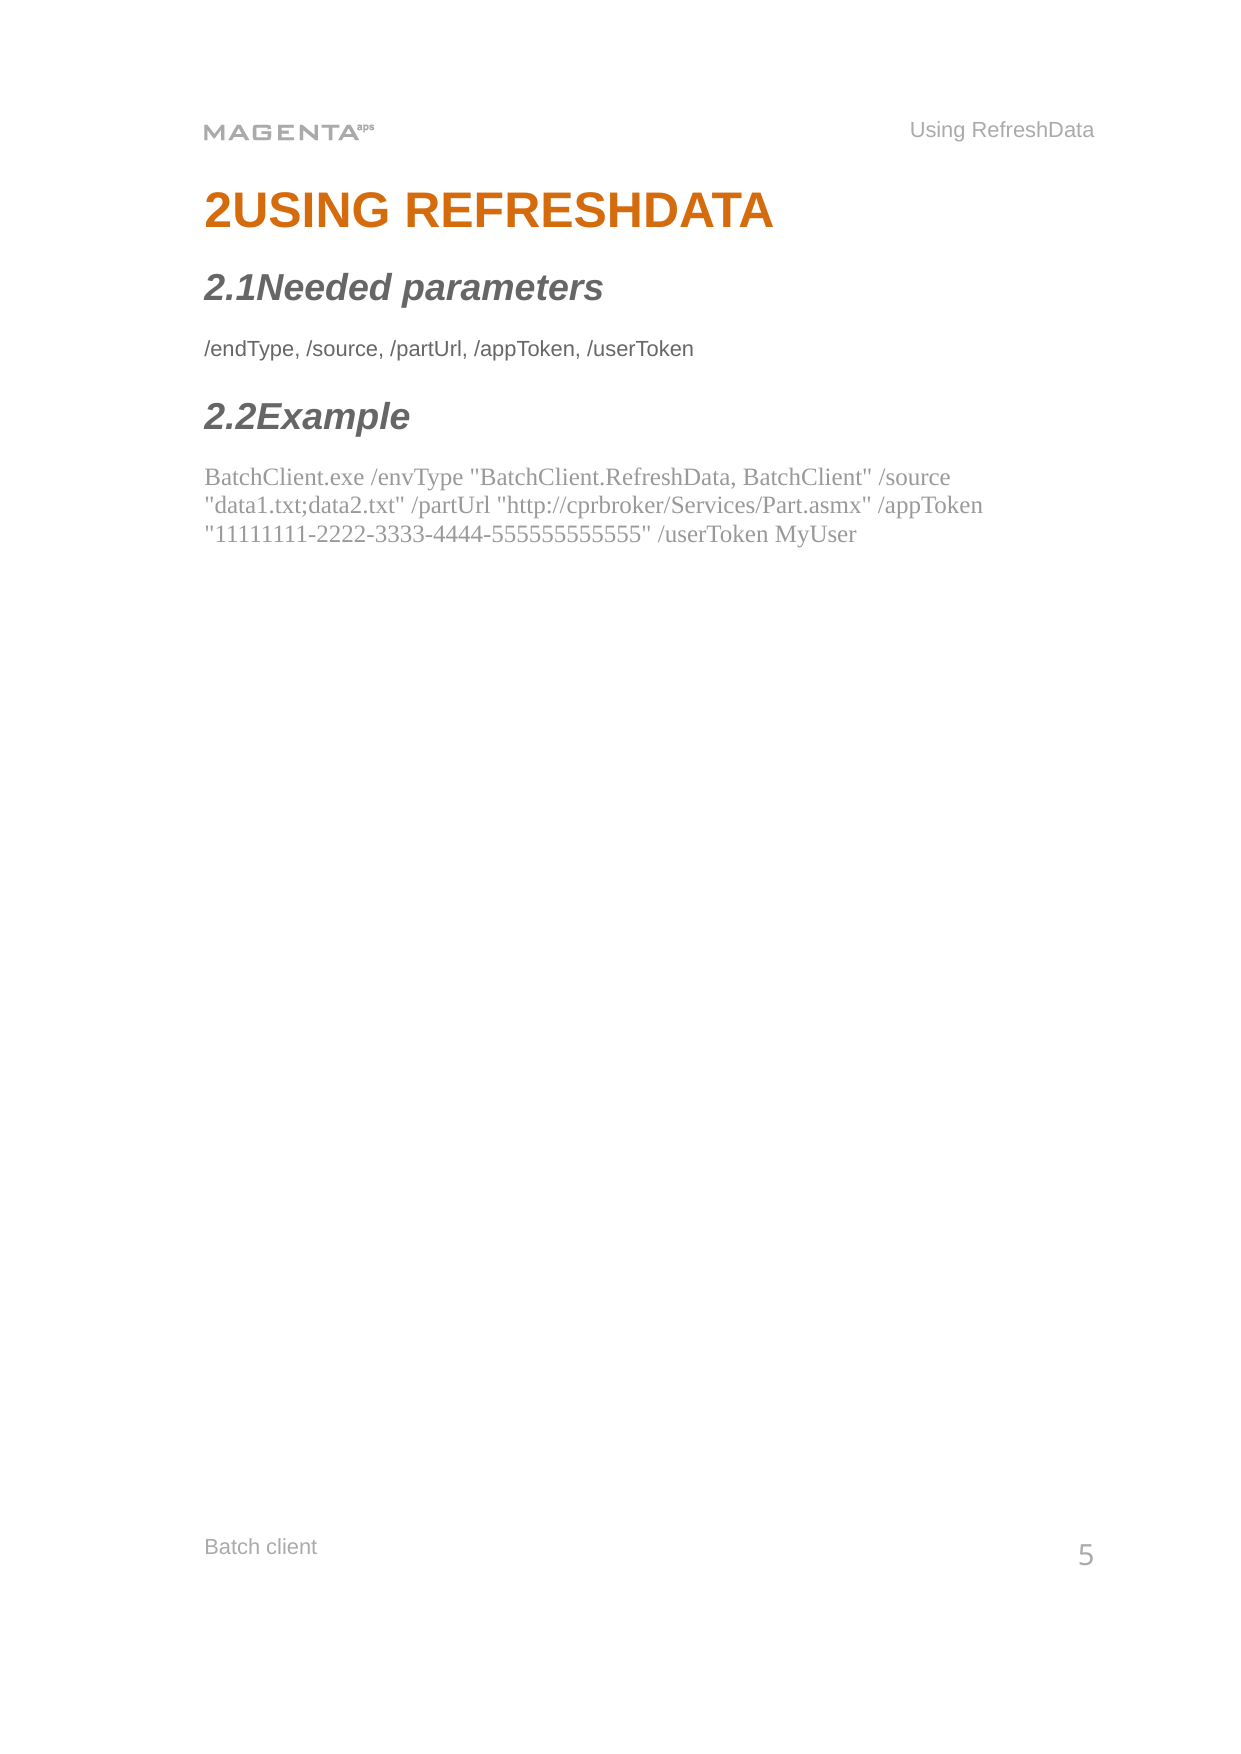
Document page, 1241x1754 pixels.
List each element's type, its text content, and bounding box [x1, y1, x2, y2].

text /endType, /source, /partUrl, /appToken, /userToken [204, 333, 1094, 362]
subtitle Example [204, 383, 1094, 441]
text BatchClient.exe /envType "BatchClient.RefreshData, BatchClient" /source "data1.txt;data2.txt" /partUrl "http://cprbroker/Services/Part.asmx" /appToken "11111111-2222-3333-4444-555555555555" /userToken MyUser [204, 462, 1094, 548]
subtitle Using RefreshData [204, 181, 1094, 239]
subtitle Needed parameters [204, 254, 1094, 312]
